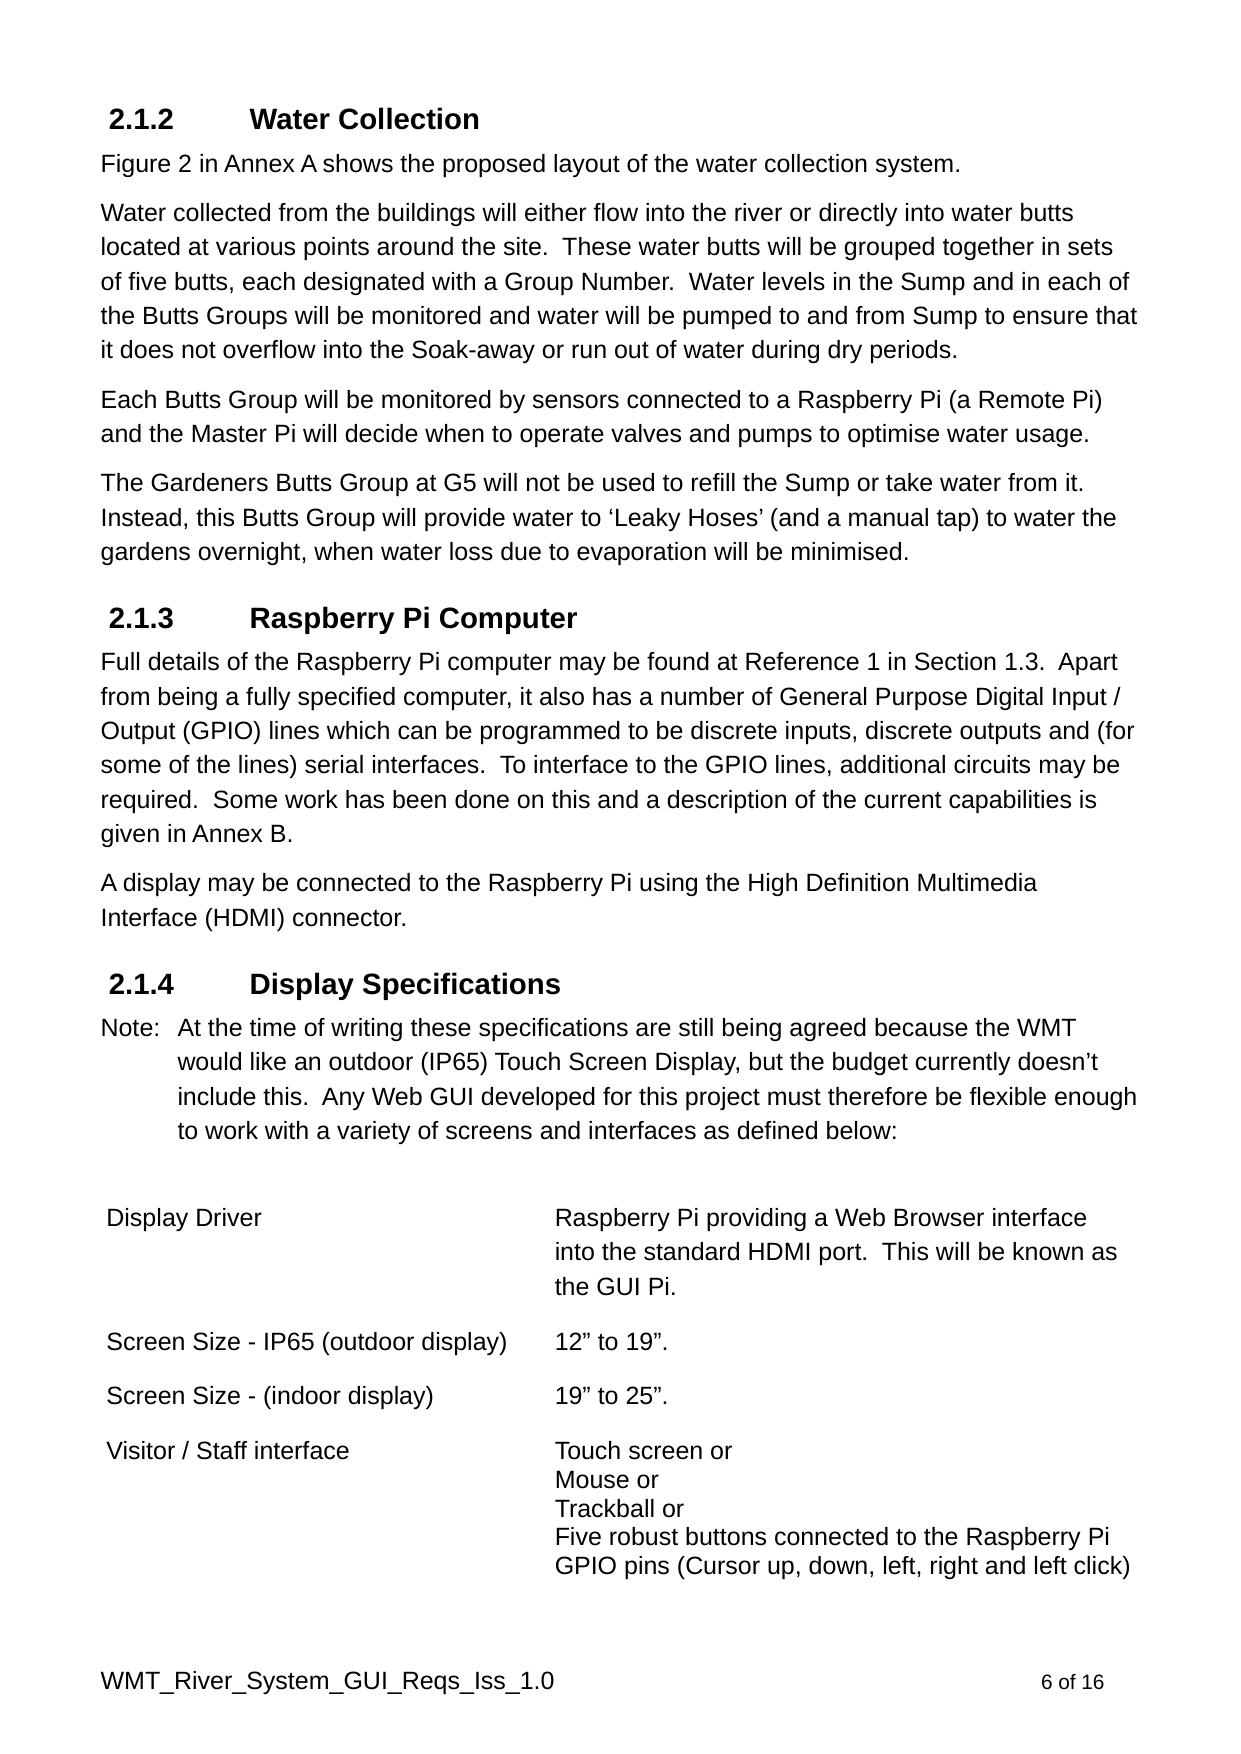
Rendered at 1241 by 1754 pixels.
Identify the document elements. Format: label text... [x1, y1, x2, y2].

text The Gardeners Butts Group at G5 will not be used to refill the Sump or take water from it. Instead, this Butts Group will provide water to ‘Leaky Hoses’ (and a manual tap) to water the gardens overnight, when water loss due to evaporation will be minimised. [100, 468, 1140, 566]
text Figure 2 in Annex A shows the proposed layout of the water collection system. [100, 148, 1140, 177]
text A display may be connected to the Raspberry Pi using the High Definition Multimedia Interface (HDMI) connector. [100, 868, 1140, 932]
table_cell 12” to 19”. [549, 1321, 1140, 1376]
text Full details of the Raspberry Pi computer may be found at Reference 1 in Section 1.3. Apart from being a fully specified computer, it also has a number of General Purpose Digital Input / Output (GPIO) lines which can be programmed to be discrete inputs, discrete outputs and (for some of the lines) serial interfaces. To interface to the GPIO lines, additional circuits may be required. Some work has been done on this and a description of the current capabilities is given in Annex B. [100, 647, 1140, 848]
text Each Butts Group will be monitored by sensors connected to a Raspberry Pi (a Remote Pi) and the Master Pi will decide when to operate valves and pumps to optimise water usage. [100, 384, 1140, 448]
table_cell 19” to 25”. [549, 1376, 1140, 1430]
table_header Display Driver [100, 1197, 549, 1321]
table_cell Touch screen or Mouse or Trackball or Five robust buttons connected to the Raspberry Pi GPIO pins (Cursor up, down, left, right and left click) [549, 1430, 1140, 1586]
table_cell Screen Size - IP65 (outdoor display) [100, 1321, 549, 1376]
subtitle Display Specifications [100, 967, 1140, 1000]
subtitle Water Collection [100, 102, 1140, 136]
table_cell Screen Size - (indoor display) [100, 1376, 549, 1430]
subtitle Raspberry Pi Computer [100, 601, 1140, 634]
table_header Raspberry Pi providing a Web Browser interface into the standard HDMI port. This will be known as the GUI Pi. [549, 1197, 1140, 1321]
text Note: At the time of writing these specifications are still being agreed because the WMT would like an outdoor (IP65) Touch Screen Display, but the budget currently doesn’t include this. Any Web GUI developed for this project must therefore be flexible enough to work with a variety of screens and interfaces as defined below: [100, 1013, 1140, 1145]
text Water collected from the buildings will either flow into the river or directly into water butts located at various points around the site. These water butts will be grouped together in sets of five butts, each designated with a Group Number. Water levels in the Sump and in each of the Butts Groups will be monitored and water will be pumped to and from Sump to ensure that it does not overflow into the Soak-away or run out of water during dry periods. [100, 198, 1140, 364]
table_cell Visitor / Staff interface [100, 1430, 549, 1586]
